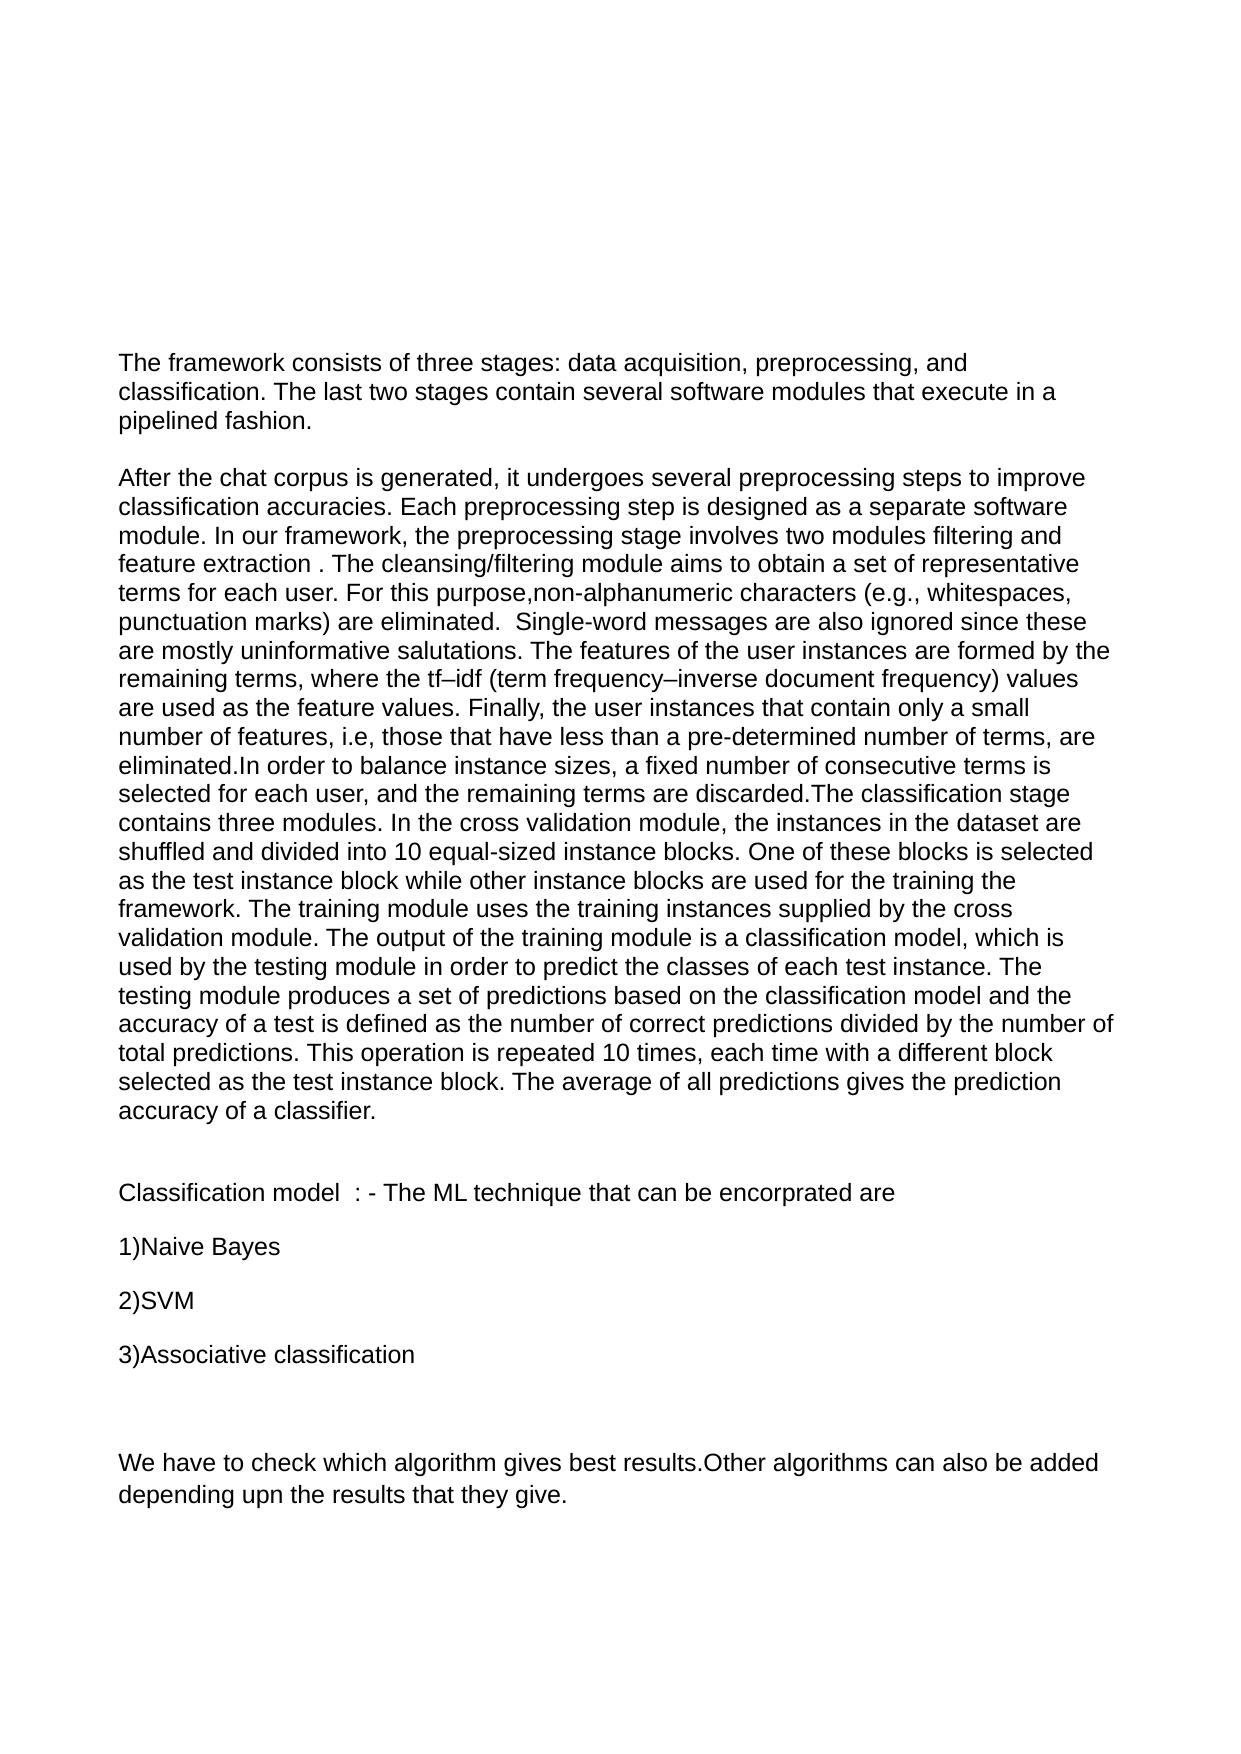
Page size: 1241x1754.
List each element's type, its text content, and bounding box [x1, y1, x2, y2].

text 1)Naive Bayes [118, 1232, 1122, 1261]
text 3)Associative classification [118, 1340, 1122, 1368]
text Classification model : - The ML technique that can be encorprated are [118, 1178, 1122, 1207]
text After the chat corpus is generated, it undergoes several preprocessing steps to improve classification accuracies. Each preprocessing step is designed as a separate software module. In our framework, the preprocessing stage involves two modules filtering and feature extraction . The cleansing/filtering module aims to obtain a set of representative terms for each user. For this purpose,non-alphanumeric characters (e.g., whitespaces, punctuation marks) are eliminated. Single-word messages are also ignored since these are mostly uninformative salutations. The features of the user instances are formed by the remaining terms, where the tf–idf (term frequency–inverse document frequency) values are used as the feature values. Finally, the user instances that contain only a small number of features, i.e, those that have less than a pre-determined number of terms, are eliminated.In order to balance instance sizes, a fixed number of consecutive terms is selected for each user, and the remaining terms are discarded.The classification stage contains three modules. In the cross validation module, the instances in the dataset are shuffled and divided into 10 equal-sized instance blocks. One of these blocks is selected as the test instance block while other instance blocks are used for the training the framework. The training module uses the training instances supplied by the cross validation module. The output of the training module is a classification model, which is used by the testing module in order to predict the classes of each test instance. The testing module produces a set of predictions based on the classification model and the accuracy of a test is defined as the number of correct predictions divided by the number of total predictions. This operation is repeated 10 times, each time with a different block selected as the test instance block. The average of all predictions gives the prediction accuracy of a classifier. [118, 463, 1122, 1124]
text 2)SVM [118, 1286, 1122, 1315]
text The framework consists of three stages: data acquisition, preprocessing, and classification. The last two stages contain several software modules that execute in a pipelined fashion. [118, 348, 1122, 434]
text We have to check which algorithm gives best results.Other algorithms can also be added depending upn the results that they give. [118, 1447, 1122, 1509]
